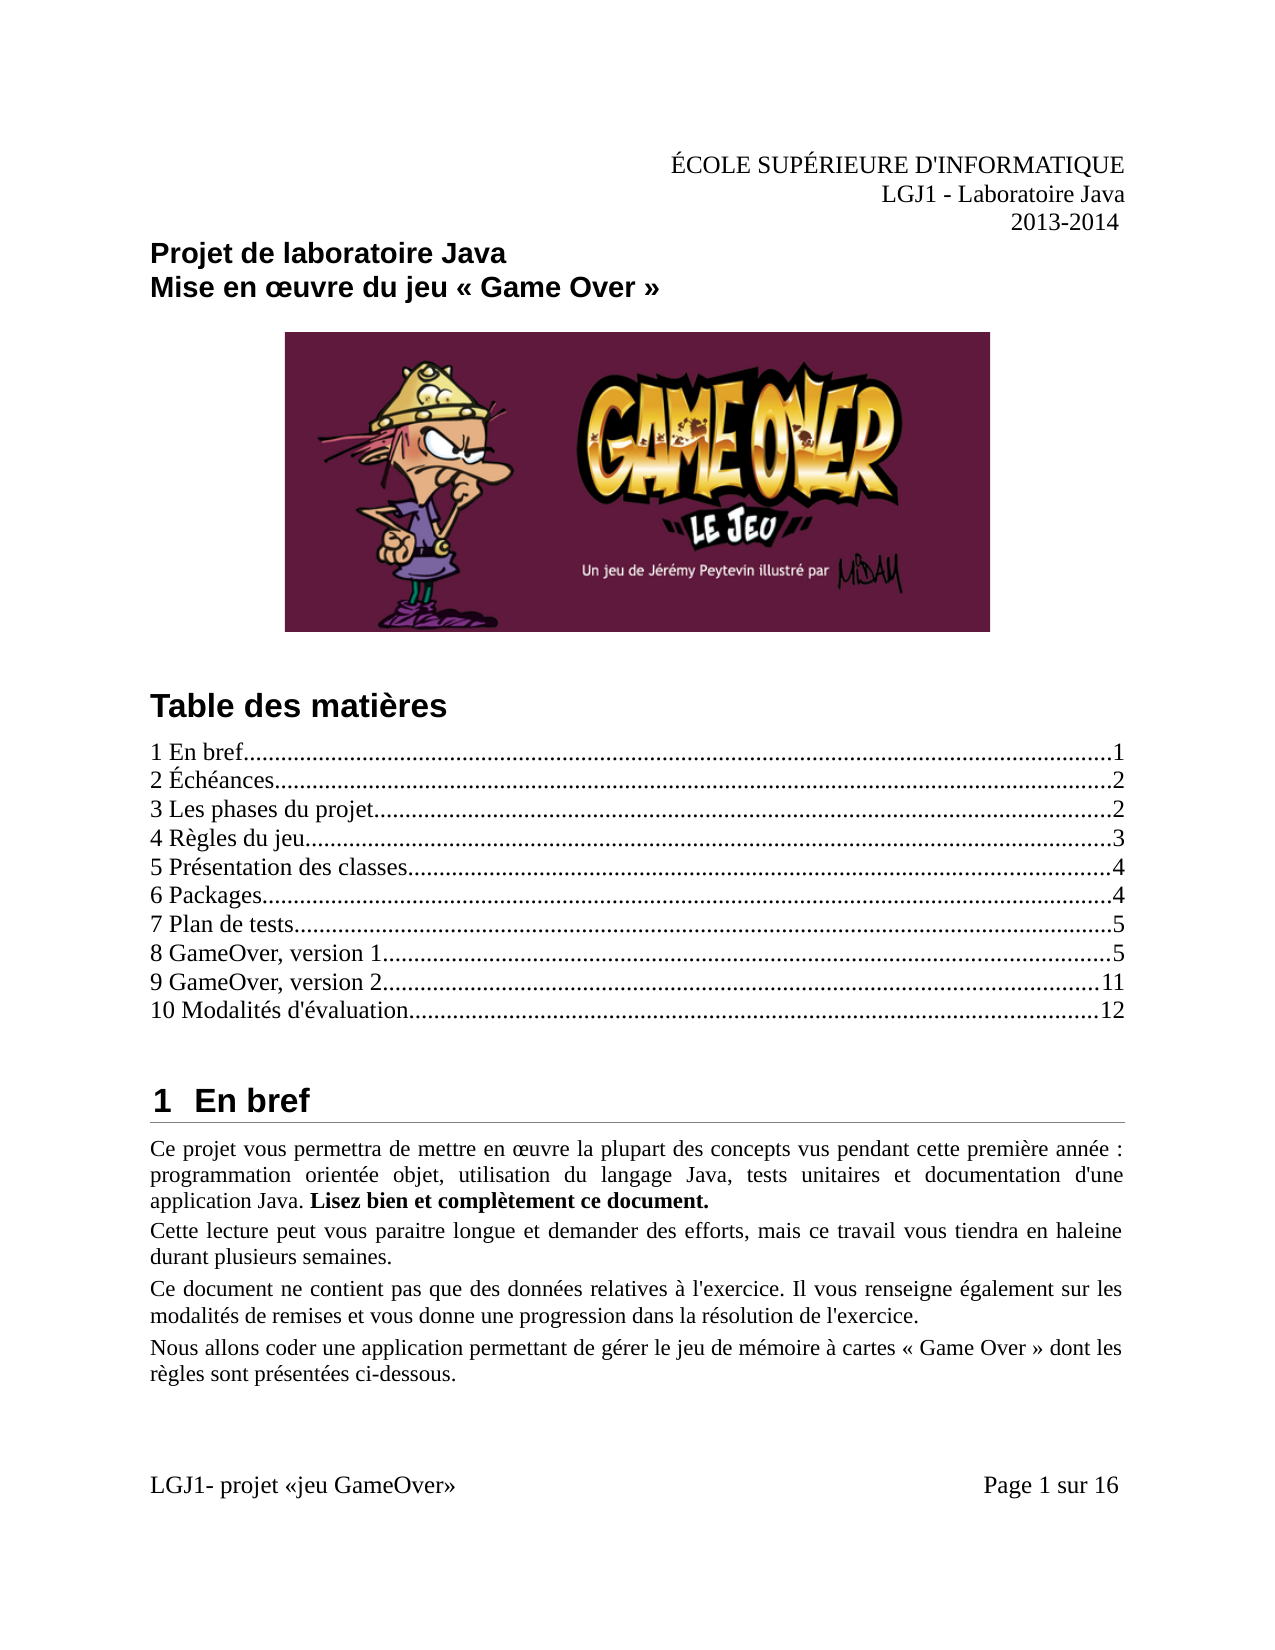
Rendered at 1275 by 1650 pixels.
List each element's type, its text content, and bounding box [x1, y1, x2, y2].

text 4 Règles du jeu 3 [150, 823, 1125, 852]
text Ce document ne contient pas que des données relatives à l'exercice. Il vous renseigne également sur les modalités de remises et vous donne une progression dans la résolution de l'exercice. [150, 1275, 1125, 1328]
text ÉCOLE SUPÉRIEURE D'INFORMATIQUE [150, 150, 1125, 179]
text 6 Packages 4 [150, 880, 1125, 909]
text 1 En bref 1 [150, 737, 1125, 765]
text 5 Présentation des classes 4 [150, 852, 1125, 880]
text Ce projet vous permettra de mettre en œuvre la plupart des concepts vus pendant cette première année : programmation orientée objet, utilisation du langage Java, tests unitaires et documentation d'une application Java. Lisez bien et complètement ce document. [150, 1135, 1125, 1214]
text Projet de laboratoire Java [150, 236, 1125, 270]
text 7 Plan de tests 5 [150, 909, 1125, 938]
text Mise en œuvre du jeu « Game Over » [150, 270, 1125, 303]
text Nous allons coder une application permettant de gérer le jeu de mémoire à cartes « Game Over » dont les règles sont présentées ci-dessous. [150, 1334, 1125, 1387]
text 8 GameOver, version 1 5 [150, 938, 1125, 967]
text LGJ1 - Laboratoire Java 2013-2014 [150, 179, 1125, 236]
text Cette lecture peut vous paraitre longue et demander des efforts, mais ce travail vous tiendra en haleine durant plusieurs semaines. [150, 1217, 1125, 1269]
text 2 Échéances 2 [150, 765, 1125, 794]
subtitle En bref [150, 1078, 1125, 1122]
text 10 Modalités d'évaluation 12 [150, 995, 1125, 1024]
picture [284, 332, 991, 632]
text 3 Les phases du projet 2 [150, 794, 1125, 823]
subtitle Table des matières [150, 686, 1125, 724]
text 9 GameOver, version 2 11 [150, 967, 1125, 995]
